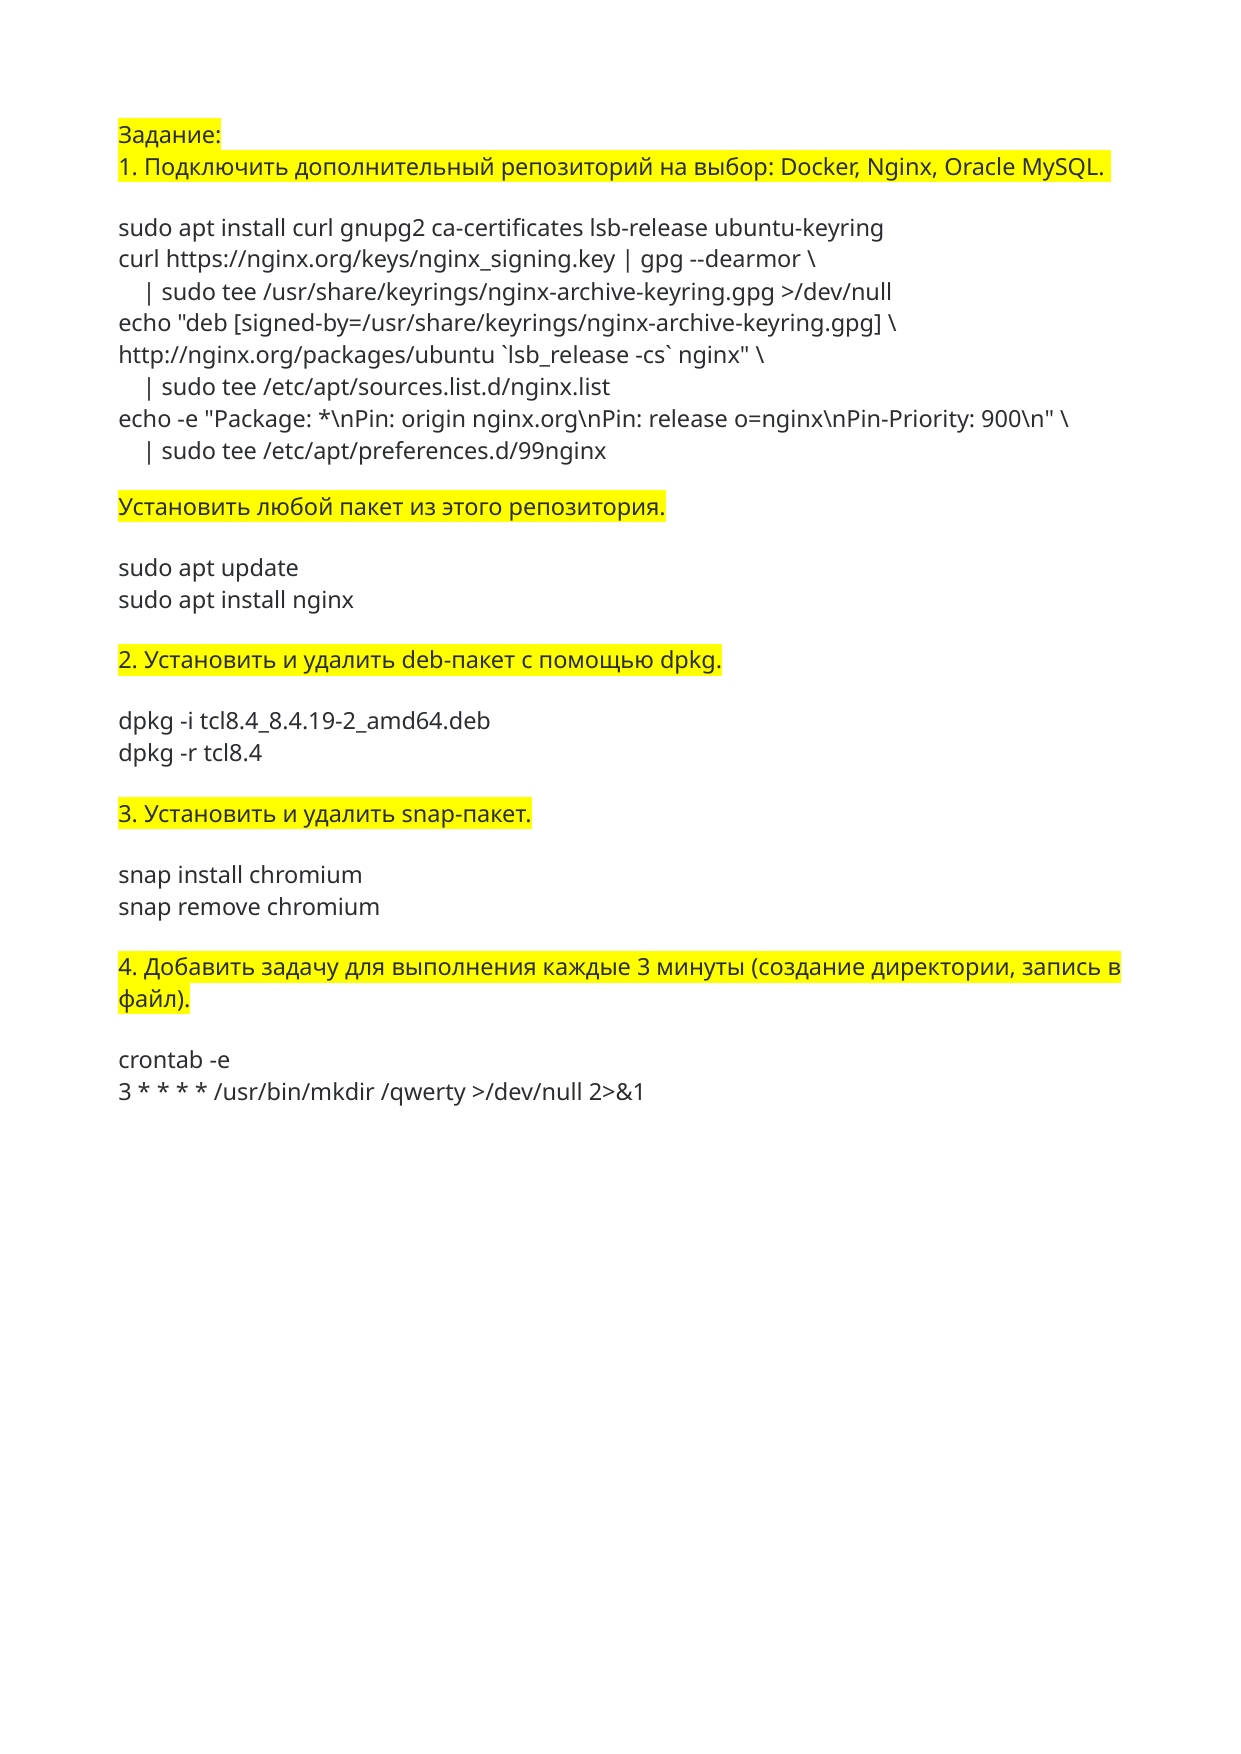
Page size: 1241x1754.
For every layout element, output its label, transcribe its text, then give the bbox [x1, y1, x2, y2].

text | sudo tee /usr/share/keyrings/nginx-archive-keyring.gpg >/dev/null [118, 275, 1122, 307]
text dpkg -i tcl8.4_8.4.19-2_amd64.deb [118, 704, 1122, 736]
text Установить любой пакет из этого репозитория. [118, 490, 1122, 522]
text crontab -e [118, 1043, 1122, 1075]
text echo -e "Package: *\nPin: origin nginx.org\nPin: release o=nginx\nPin-Priority: 900\n" \ [118, 403, 1122, 435]
text curl https://nginx.org/keys/nginx_signing.key | gpg --dearmor \ [118, 243, 1122, 275]
text Задание: 1. Подключить дополнительный репозиторий на выбор: Docker, Nginx, Oracle MySQL. [118, 118, 1122, 182]
text 3 * * * * /usr/bin/mkdir /qwerty >/dev/null 2>&1 [118, 1075, 1122, 1107]
text 3. Установить и удалить snap-пакет. [118, 797, 1122, 829]
text | sudo tee /etc/apt/sources.list.d/nginx.list [118, 371, 1122, 403]
text snap install chromium [118, 858, 1122, 890]
text sudo apt install curl gnupg2 ca-certificates lsb-release ubuntu-keyring [118, 211, 1122, 243]
text 2. Установить и удалить deb-пакет с помощью dpkg. [118, 644, 1122, 676]
text sudo apt update [118, 551, 1122, 583]
text echo "deb [signed-by=/usr/share/keyrings/nginx-archive-keyring.gpg] \ [118, 307, 1122, 339]
text 4. Добавить задачу для выполнения каждые 3 минуты (создание директории, запись в файл). [118, 951, 1122, 1014]
text | sudo tee /etc/apt/preferences.d/99nginx [118, 435, 1122, 467]
text dpkg -r tcl8.4 [118, 736, 1122, 768]
text snap remove chromium [118, 890, 1122, 922]
text sudo apt install nginx [118, 583, 1122, 615]
text http://nginx.org/packages/ubuntu `lsb_release -cs` nginx" \ [118, 339, 1122, 371]
